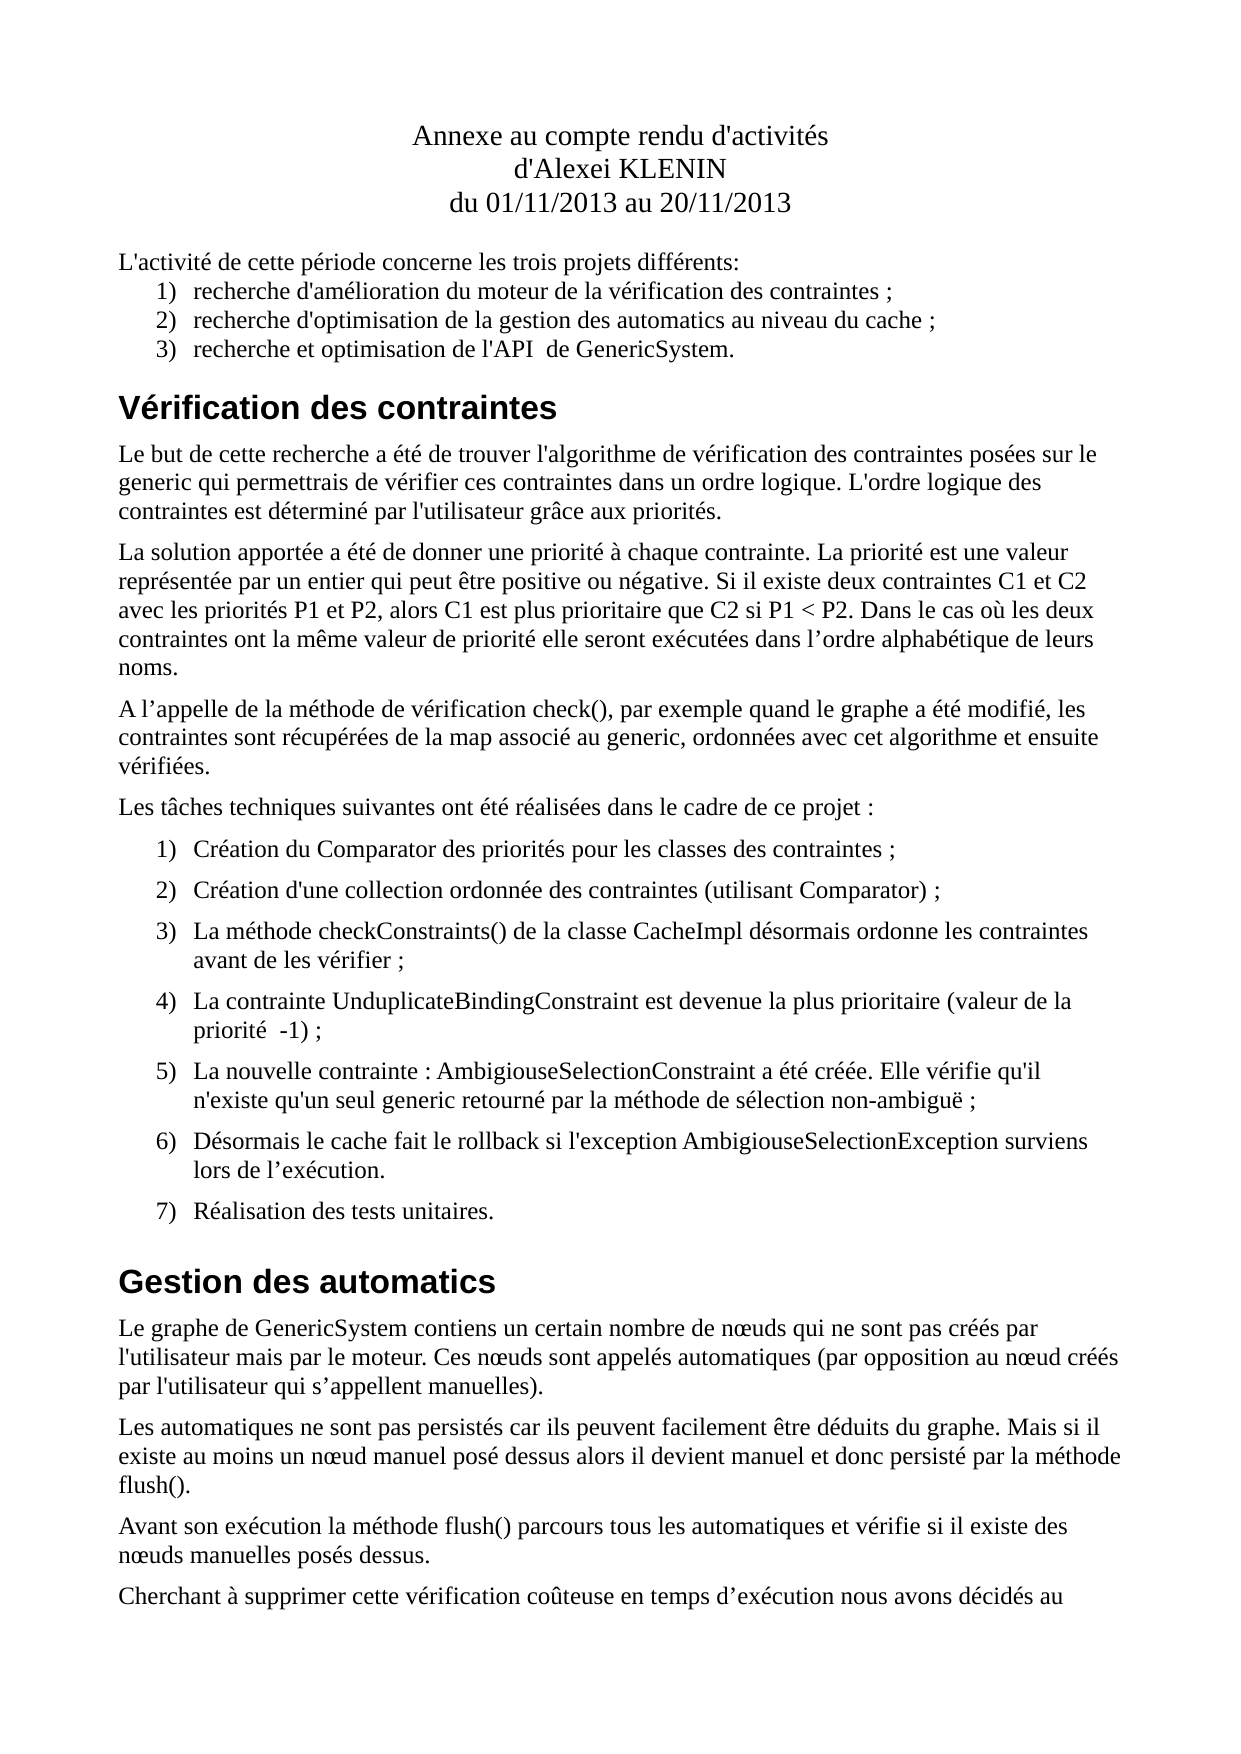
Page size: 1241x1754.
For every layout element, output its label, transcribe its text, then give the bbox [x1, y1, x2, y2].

list recherche d'amélioration du moteur de la vérification des contraintes ; [156, 276, 1122, 305]
text Avant son exécution la méthode flush() parcours tous les automatiques et vérifie si il existe des nœuds manuelles posés dessus. [118, 1511, 1122, 1568]
text La solution apportée a été de donner une priorité à chaque contrainte. La priorité est une valeur représentée par un entier qui peut être positive ou négative. Si il existe deux contraintes C1 et C2 avec les priorités P1 et P2, alors C1 est plus prioritaire que C2 si P1 < P2. Dans le cas où les deux contraintes ont la même valeur de priorité elle seront exécutées dans l’ordre alphabétique de leurs noms. [118, 537, 1122, 681]
list recherche d'optimisation de la gestion des automatics au niveau du cache ; [156, 305, 1122, 334]
list Création d'une collection ordonnée des contraintes (utilisant Comparator) ; [156, 875, 1122, 904]
subtitle Vérification des contraintes [118, 387, 1122, 426]
list Réalisation des tests unitaires. [156, 1196, 1122, 1225]
list La contrainte UnduplicateBindingConstraint est devenue la plus prioritaire (valeur de la priorité -1) ; [156, 986, 1122, 1044]
text Les automatiques ne sont pas persistés car ils peuvent facilement être déduits du graphe. Mais si il existe au moins un nœud manuel posé dessus alors il devient manuel et donc persisté par la méthode flush(). [118, 1412, 1122, 1498]
text A l’appelle de la méthode de vérification check(), par exemple quand le graphe a été modifié, les contraintes sont récupérées de la map associé au generic, ordonnées avec cet algorithme et ensuite vérifiées. [118, 694, 1122, 780]
list La méthode checkConstraints() de la classe CacheImpl désormais ordonne les contraintes avant de les vérifier ; [156, 916, 1122, 974]
list Création du Comparator des priorités pour les classes des contraintes ; [156, 834, 1122, 862]
list Désormais le cache fait le rollback si l'exception AmbigiouseSelectionException surviens lors de l’exécution. [156, 1126, 1122, 1184]
text Cherchant à supprimer cette vérification coûteuse en temps d’exécution nous avons décidés au [118, 1581, 1122, 1610]
text Les tâches techniques suivantes ont été réalisées dans le cadre de ce projet : [118, 792, 1122, 821]
text Le graphe de GenericSystem contiens un certain nombre de nœuds qui ne sont pas créés par l'utilisateur mais par le moteur. Ces nœuds sont appelés automatiques (par opposition au nœud créés par l'utilisateur qui s’appellent manuelles). [118, 1313, 1122, 1400]
text Annexe au compte rendu d'activités [118, 118, 1122, 152]
text L'activité de cette période concerne les trois projets différents: [118, 247, 1122, 276]
list La nouvelle contrainte : AmbigiouseSelectionConstraint a été créée. Elle vérifie qu'il n'existe qu'un seul generic retourné par la méthode de sélection non-ambiguë ; [156, 1056, 1122, 1114]
text d'Alexei KLENIN [118, 152, 1122, 185]
subtitle Gestion des automatics [118, 1262, 1122, 1301]
list recherche et optimisation de l'API de GenericSystem. [156, 334, 1122, 362]
text Le but de cette recherche a été de trouver l'algorithme de vérification des contraintes posées sur le generic qui permettrais de vérifier ces contraintes dans un ordre logique. L'ordre logique des contraintes est déterminé par l'utilisateur grâce aux priorités. [118, 439, 1122, 525]
text du 01/11/2013 au 20/11/2013 [118, 185, 1122, 219]
